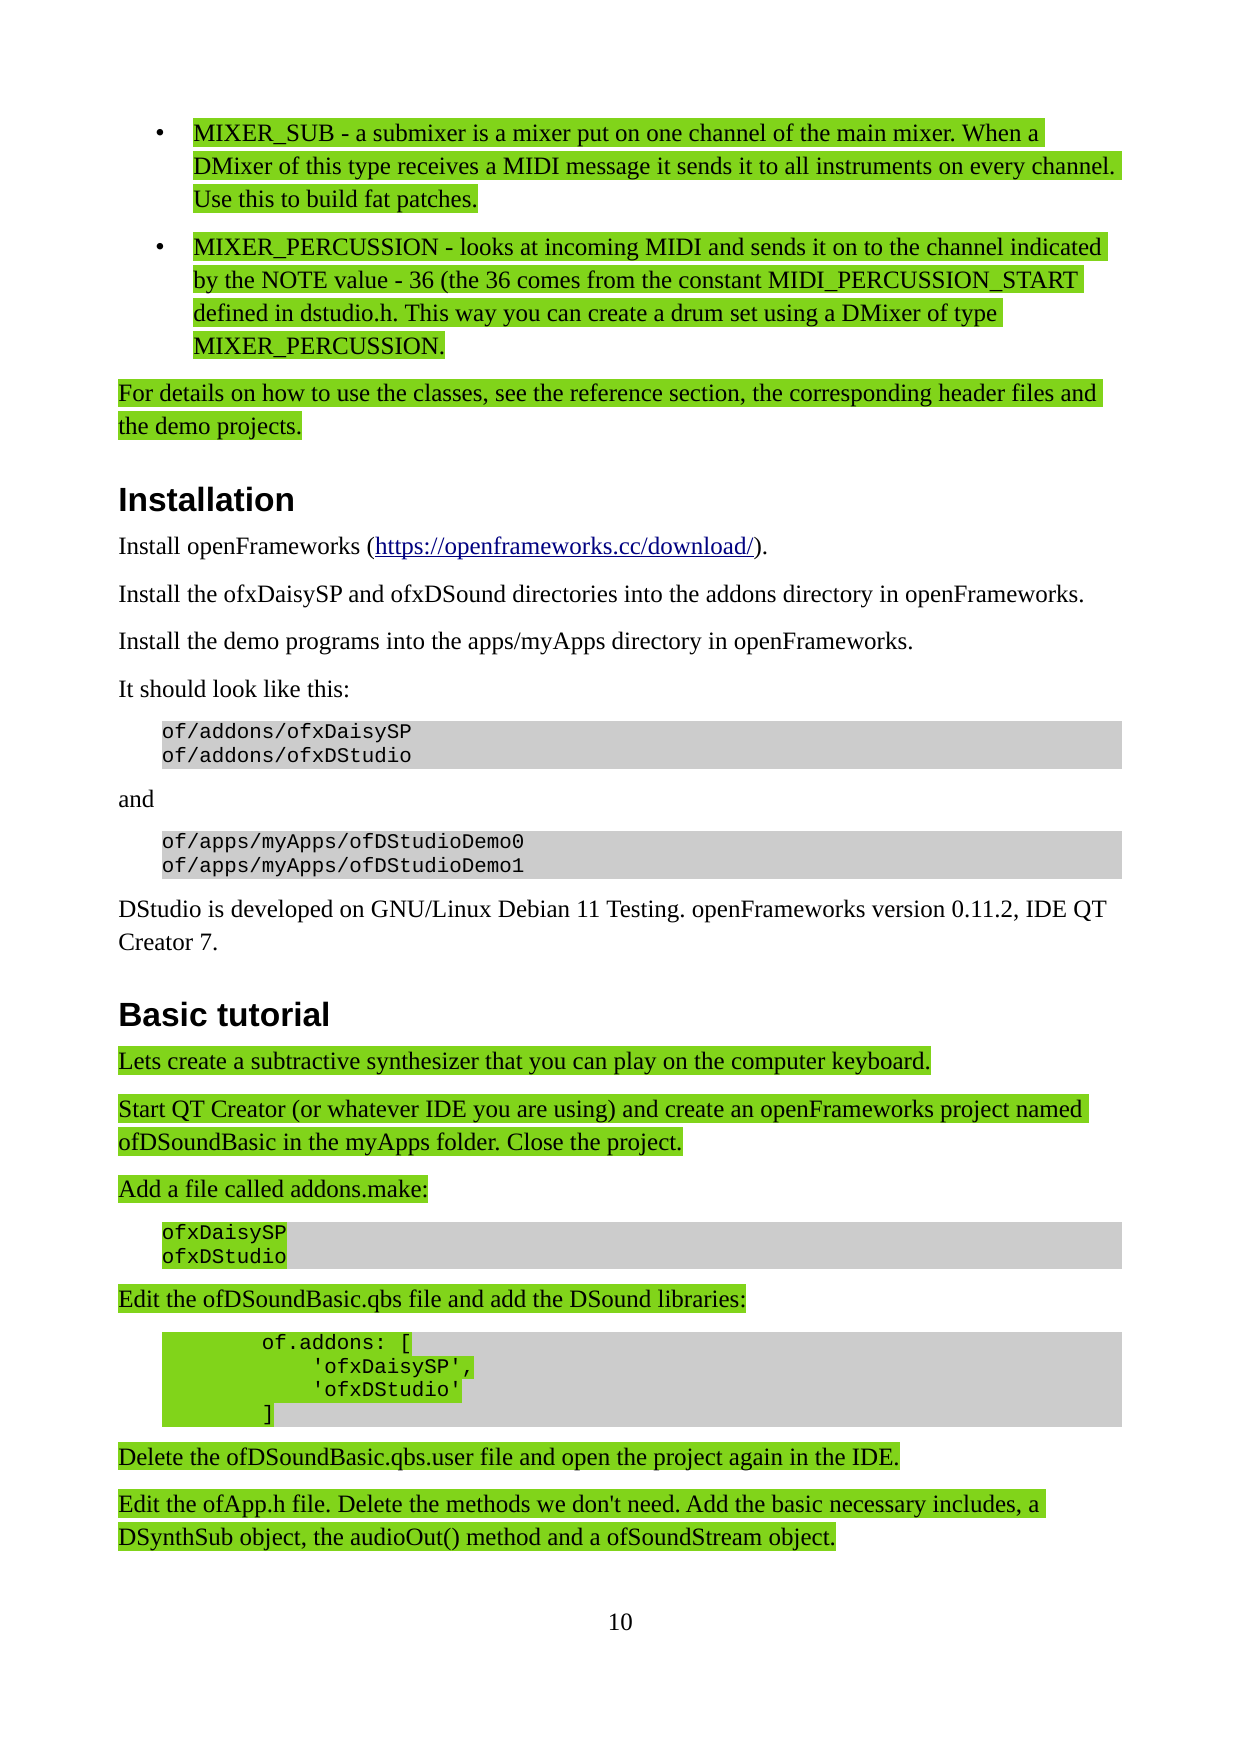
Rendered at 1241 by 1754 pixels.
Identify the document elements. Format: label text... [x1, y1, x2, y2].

text and [118, 784, 1122, 812]
list MIXER_PERCUSSION - looks at incoming MIDI and sends it on to the channel indicated by the NOTE value - 36 (the 36 comes from the constant MIDI_PERCUSSION_START defined in dstudio.h. This way you can create a drum set using a DMixer of type MIXER_PERCUSSION. [156, 232, 1122, 359]
text Delete the ofDSoundBasic.qbs.user file and open the project again in the IDE. [118, 1442, 1122, 1470]
text 'ofxDaisySP', [162, 1356, 1122, 1379]
text Start QT Creator (or whatever IDE you are using) and create an openFrameworks project named ofDSoundBasic in the myApps folder. Close the project. [118, 1094, 1122, 1156]
subtitle Installation [118, 480, 1122, 518]
text of/addons/ofxDaisySP [162, 721, 1122, 745]
text Lets create a subtractive synthesizer that you can play on the computer keyboard. [118, 1046, 1122, 1075]
text ofxDStudio [162, 1246, 1122, 1269]
text Install the ofxDaisySP and ofxDSound directories into the addons directory in openFrameworks. [118, 579, 1122, 607]
text ] [162, 1403, 1122, 1427]
text Install the demo programs into the apps/myApps directory in openFrameworks. [118, 626, 1122, 655]
text It should look like this: [118, 674, 1122, 703]
text For details on how to use the classes, see the reference section, the corresponding header files and the demo projects. [118, 378, 1122, 440]
text Add a file called addons.make: [118, 1174, 1122, 1203]
subtitle Basic tutorial [118, 995, 1122, 1034]
text Edit the ofApp.h file. Delete the methods we don't need. Add the basic necessary includes, a DSynthSub object, the audioOut() method and a ofSoundStream object. [118, 1489, 1122, 1551]
text of.addons: [ [162, 1332, 1122, 1356]
text of/apps/myApps/ofDStudioDemo1 [162, 855, 1122, 879]
text 'ofxDStudio' [162, 1379, 1122, 1403]
text ofxDaisySP [162, 1222, 1122, 1246]
list MIXER_SUB - a submixer is a mixer put on one channel of the main mixer. When a DMixer of this type receives a MIDI message it sends it to all instruments on every channel. Use this to build fat patches. [156, 118, 1122, 213]
text of/apps/myApps/ofDStudioDemo0 [162, 831, 1122, 855]
text Install openFrameworks (https://openframeworks.cc/download/). [118, 531, 1122, 560]
text Edit the ofDSoundBasic.qbs file and add the DSound libraries: [118, 1284, 1122, 1313]
text DStudio is developed on GNU/Linux Debian 11 Testing. openFrameworks version 0.11.2, IDE QT Creator 7. [118, 894, 1122, 955]
text of/addons/ofxDStudio [162, 745, 1122, 769]
